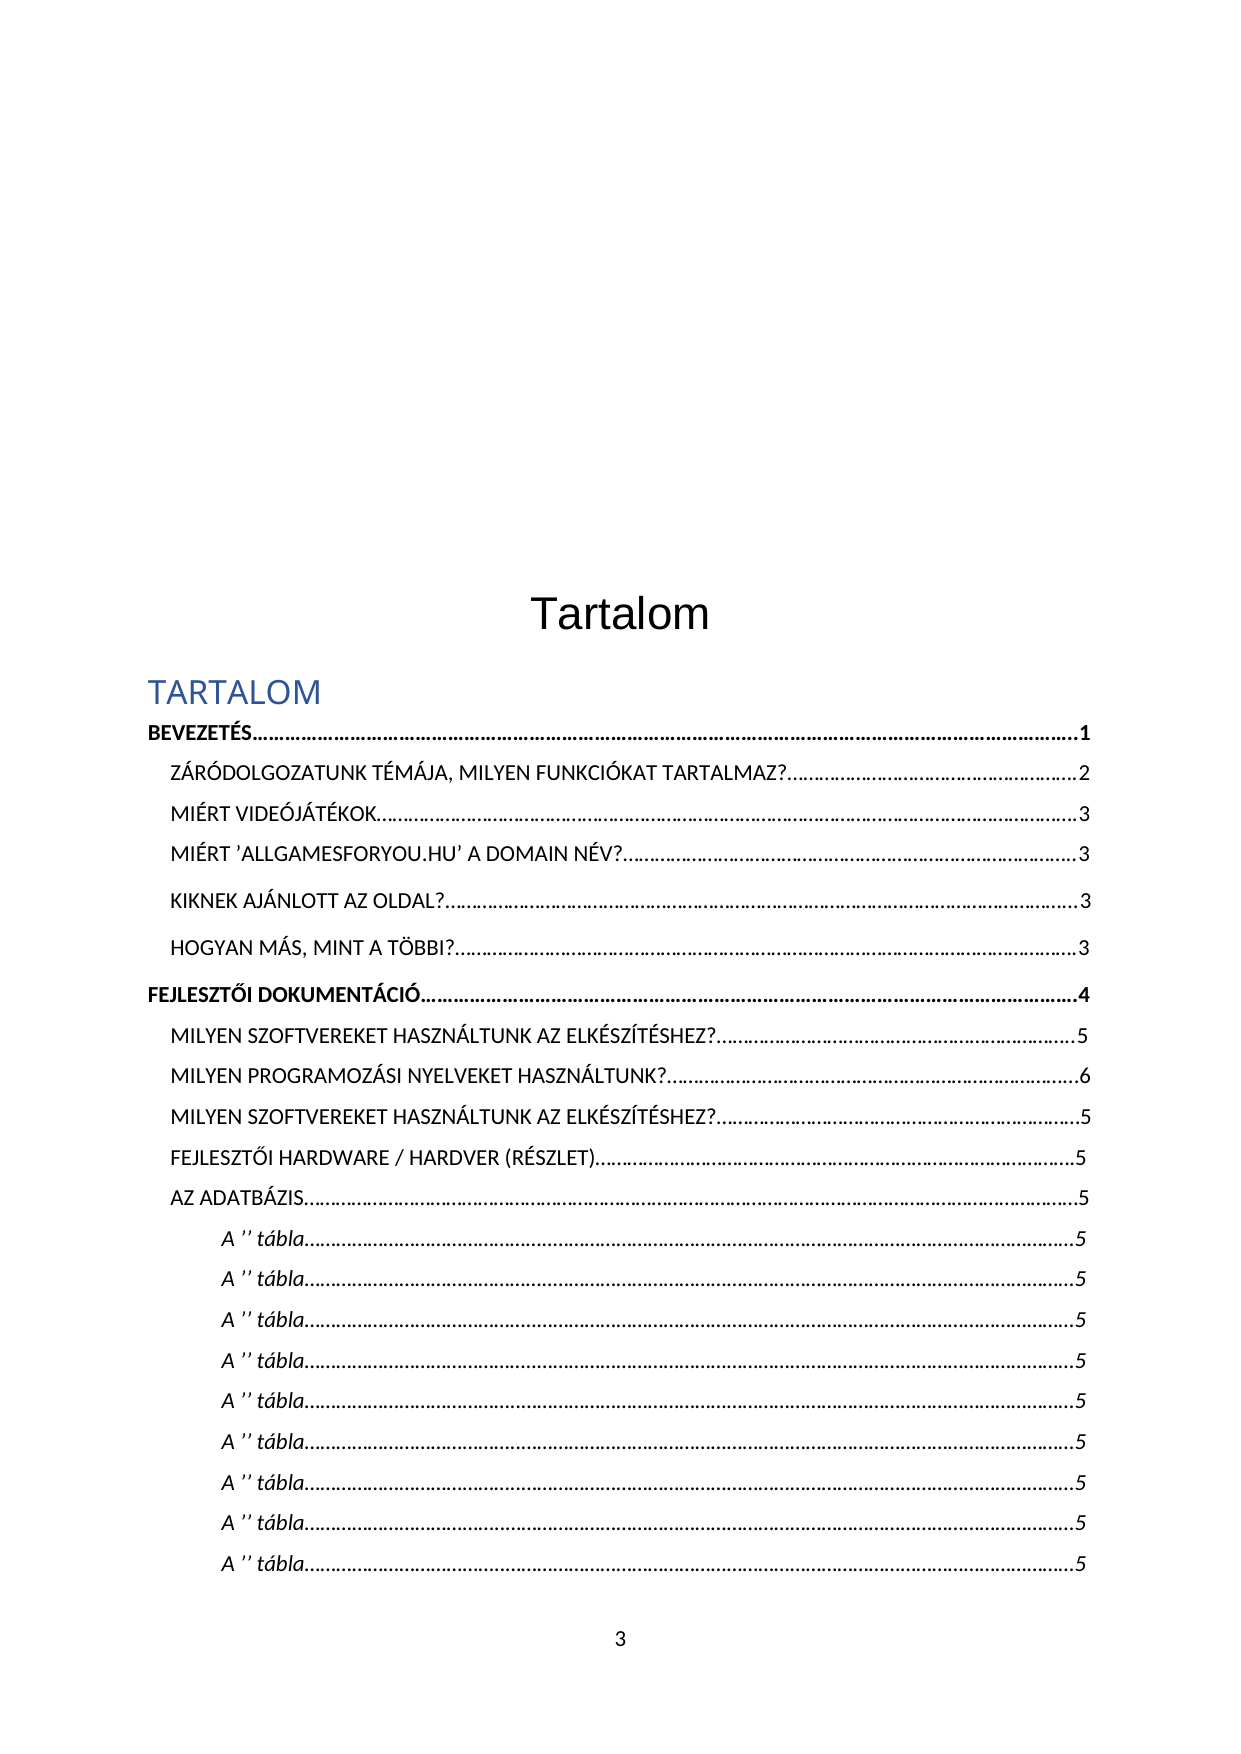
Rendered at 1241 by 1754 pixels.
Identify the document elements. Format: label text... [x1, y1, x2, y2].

text FEJLESZTŐI HARDWARE / HARDVER (RÉSZLET)……………………………………………………………………………….5 [170, 1143, 1093, 1171]
text AZ ADATBÁZIS…………………………………………………………………………………………………………………………………5 [170, 1183, 1093, 1211]
text A ’’ tábla………………………………………..………………………………………………………………………………………5 [170, 1264, 1093, 1293]
subtitle TARTALOM [148, 669, 1093, 714]
text MILYEN PROGRAMOZÁSI NYELVEKET HASZNÁLTUNK?…………………………………………………………………...6 [148, 1061, 1093, 1089]
text A ’’ tábla…………………………………..……………………………………………………………………………………………5 [170, 1427, 1093, 1455]
text MIÉRT VIDEÓJÁTÉKOK…………………………………………………………………………………………………………………….3 [148, 799, 1093, 827]
text ZÁRÓDOLGOZATUNK TÉMÁJA, MILYEN FUNKCIÓKAT TARTALMAZ?……………………………………………….2 [170, 758, 1093, 786]
text A ’’ tábla……………………………………..…………………………………………………………………………………………5 [170, 1346, 1093, 1374]
text A ’’ tábla………………………………..………………………………………………………………………………………………5 [170, 1508, 1093, 1536]
text MILYEN SZOFTVEREKET HASZNÁLTUNK AZ ELKÉSZÍTÉSHEZ?…………………………………………………………..5 [170, 1021, 1093, 1049]
text KIKNEK AJÁNLOTT AZ OLDAL?………………………………………………………………………………………………………...3 [148, 886, 1093, 914]
text A ’’ tábla……………………………………..…………………………………………………………………………………………5 [170, 1305, 1093, 1333]
text FEJLESZTŐI DOKUMENTÁCIÓ………………………………………………………………………………………………………….4 [148, 980, 1093, 1008]
text Tartalom [148, 587, 1093, 639]
text MIÉRT ’ALLGAMESFORYOU.HU’ A DOMAIN NÉV?…………………………………………………………………………..3 [148, 839, 1093, 868]
text A ’’ tábla…………………………………..……………………………………………………………………………………………5 [170, 1386, 1093, 1414]
text A ’’ tábla………………………………..………………………………………………………………………………………………5 [170, 1549, 1093, 1577]
text HOGYAN MÁS, MINT A TÖBBI?……………………………………………………………………………………………………….3 [148, 933, 1093, 961]
text A ’’ tábla…………………………………..……………………………………………………………………………………………5 [170, 1468, 1093, 1496]
text BEVEZETÉS……………………………………………………………………………………………………………………………………..1 [148, 718, 1093, 746]
text A ’’ tábla………………………………………..………………………………………………………………………………………5 [170, 1224, 1093, 1252]
text MILYEN SZOFTVEREKET HASZNÁLTUNK AZ ELKÉSZÍTÉSHEZ?……………………………………………………………5 [170, 1102, 1093, 1130]
